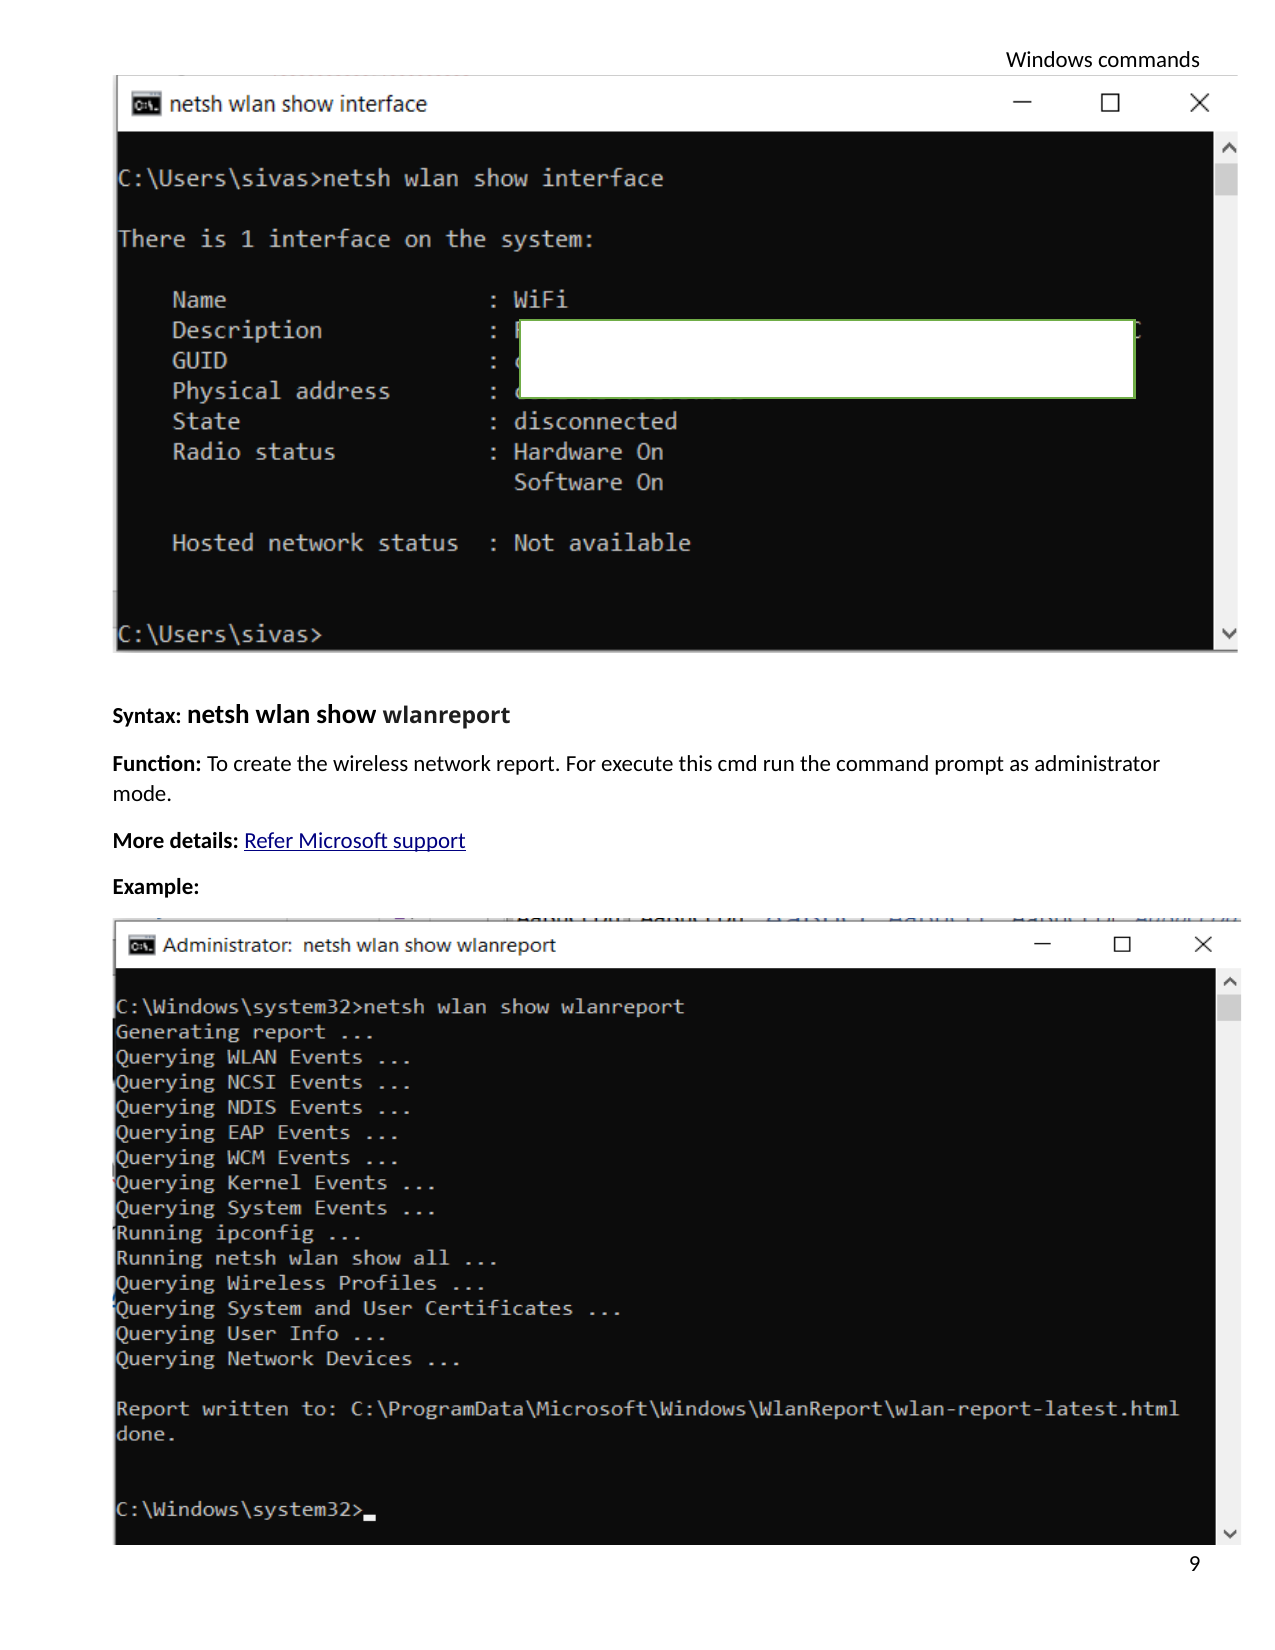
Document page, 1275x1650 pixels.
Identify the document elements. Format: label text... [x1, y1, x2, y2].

text More details: Refer Microsoft support [112, 826, 1200, 854]
text Function: To create the wireless network report. For execute this cmd run the command prompt as administrator mode. [112, 749, 1200, 807]
text Syntax: netsh wlan show wlanreport [112, 697, 1200, 730]
text Example: [75, 872, 1200, 900]
